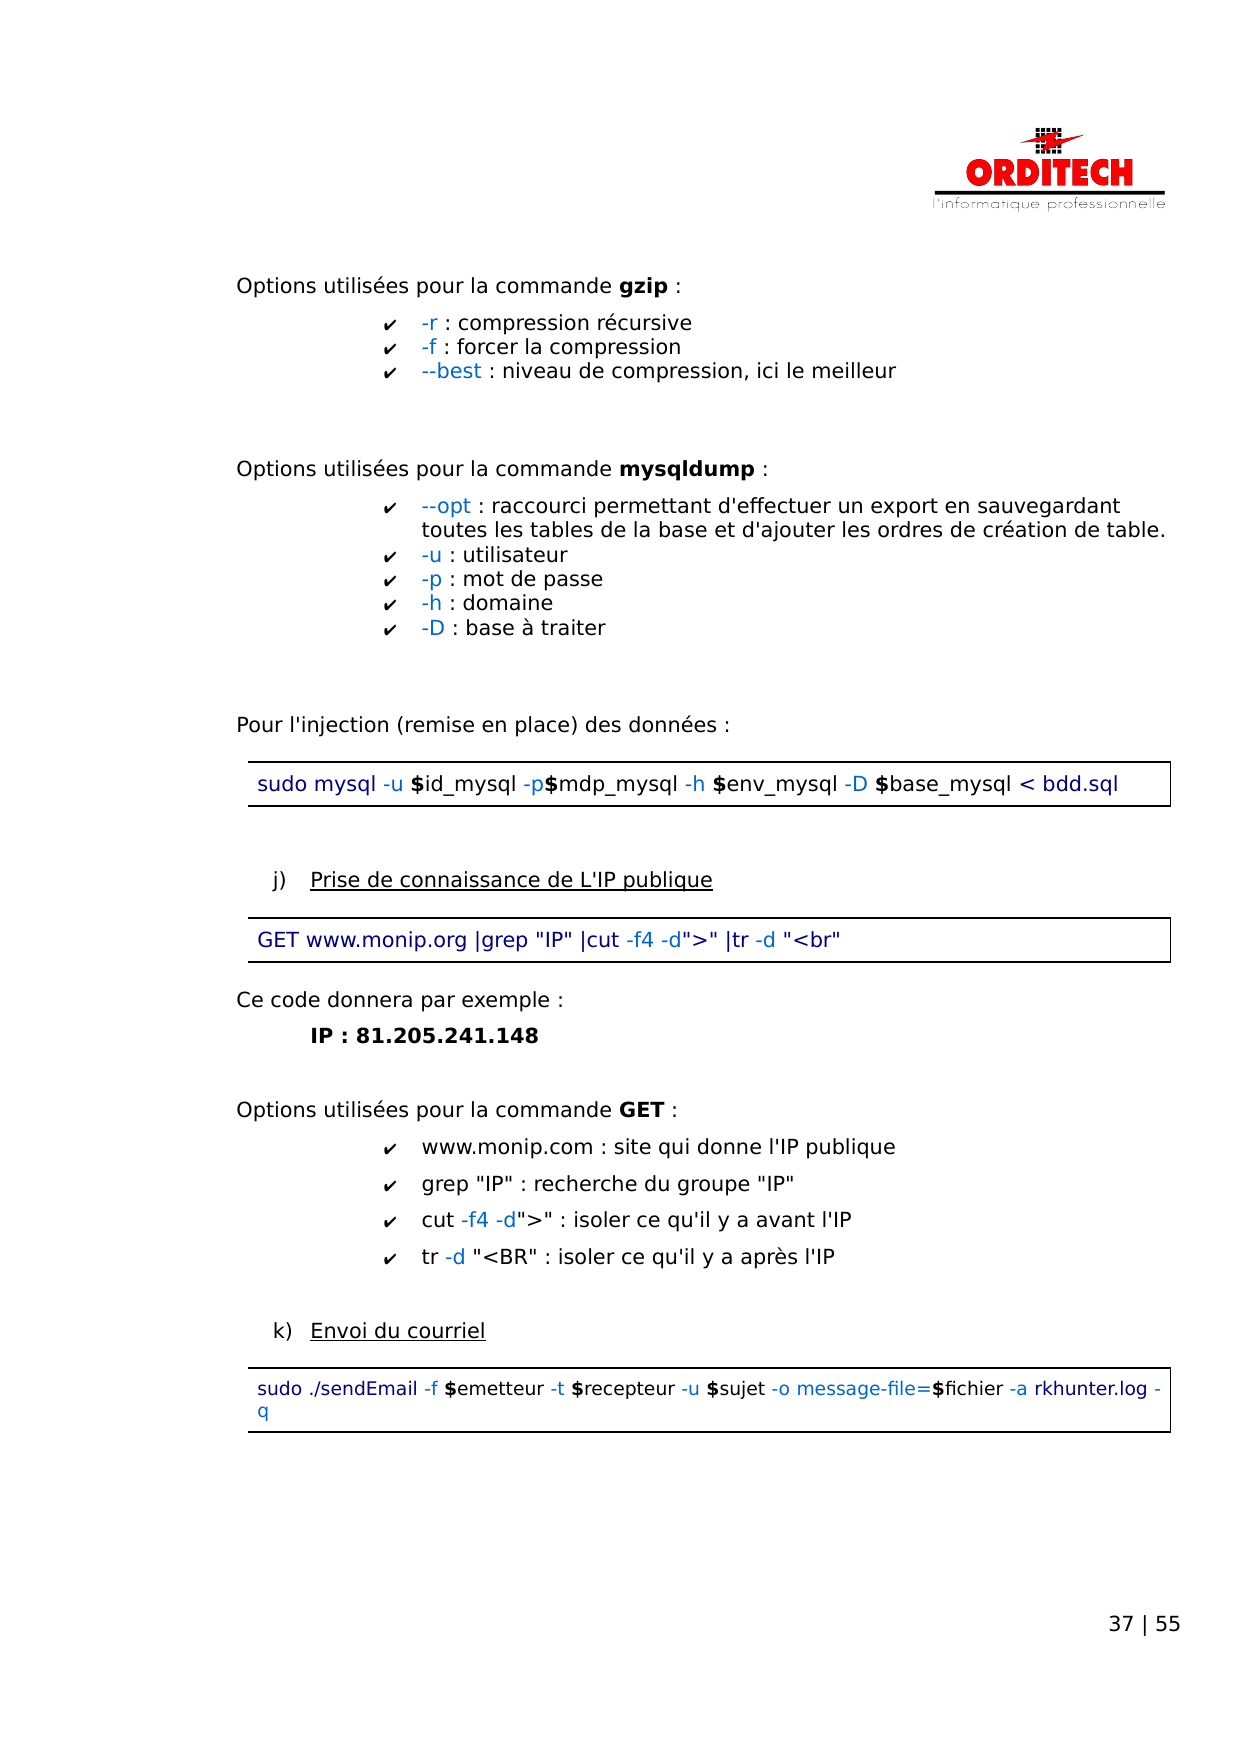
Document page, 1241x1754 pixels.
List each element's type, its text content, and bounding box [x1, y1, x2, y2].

list --best : niveau de compression, ici le meilleur [384, 359, 1181, 384]
list -h : domaine [384, 591, 1181, 616]
picture [920, 118, 1182, 221]
list Envoi du courriel [273, 1319, 1181, 1343]
list -r : compression récursive [384, 311, 1181, 335]
list --opt : raccourci permettant d'effectuer un export en sauvegardant toutes les tables de la base et d'ajouter les ordres de création de table. [384, 494, 1181, 543]
list www.monip.com : site qui donne l'IP publique [384, 1135, 1181, 1159]
text IP : 81.205.241.148 [236, 1024, 1181, 1049]
list -f : forcer la compression [384, 335, 1181, 359]
list tr -d "<BR" : isoler ce qu'il y a après l'IP [384, 1245, 1181, 1269]
text GET www.monip.org |grep "IP" |cut -f4 -d">" |tr -d "<br" [257, 928, 1161, 952]
text Pour l'injection (remise en place) des données : [236, 713, 1181, 737]
list grep "IP" : recherche du groupe "IP" [384, 1172, 1181, 1196]
list -u : utilisateur [384, 543, 1181, 567]
list Prise de connaissance de L'IP publique [273, 868, 1181, 893]
list cut -f4 -d">" : isoler ce qu'il y a avant l'IP [384, 1208, 1181, 1233]
text Options utilisées pour la commande gzip : [236, 274, 1181, 298]
text sudo mysql -u $id_mysql -p$mdp_mysql -h $env_mysql -D $base_mysql < bdd.sql [257, 772, 1161, 796]
text sudo ./sendEmail -f $emetteur -t $recepteur -u $sujet -o message-file=$fichier -a rkhunter.log -q [257, 1378, 1161, 1422]
text Options utilisées pour la commande GET : [236, 1098, 1181, 1122]
text Ce code donnera par exemple : [236, 988, 1181, 1012]
list -p : mot de passe [384, 567, 1181, 591]
text Options utilisées pour la commande mysqldump : [236, 457, 1181, 482]
list -D : base à traiter [384, 616, 1181, 640]
